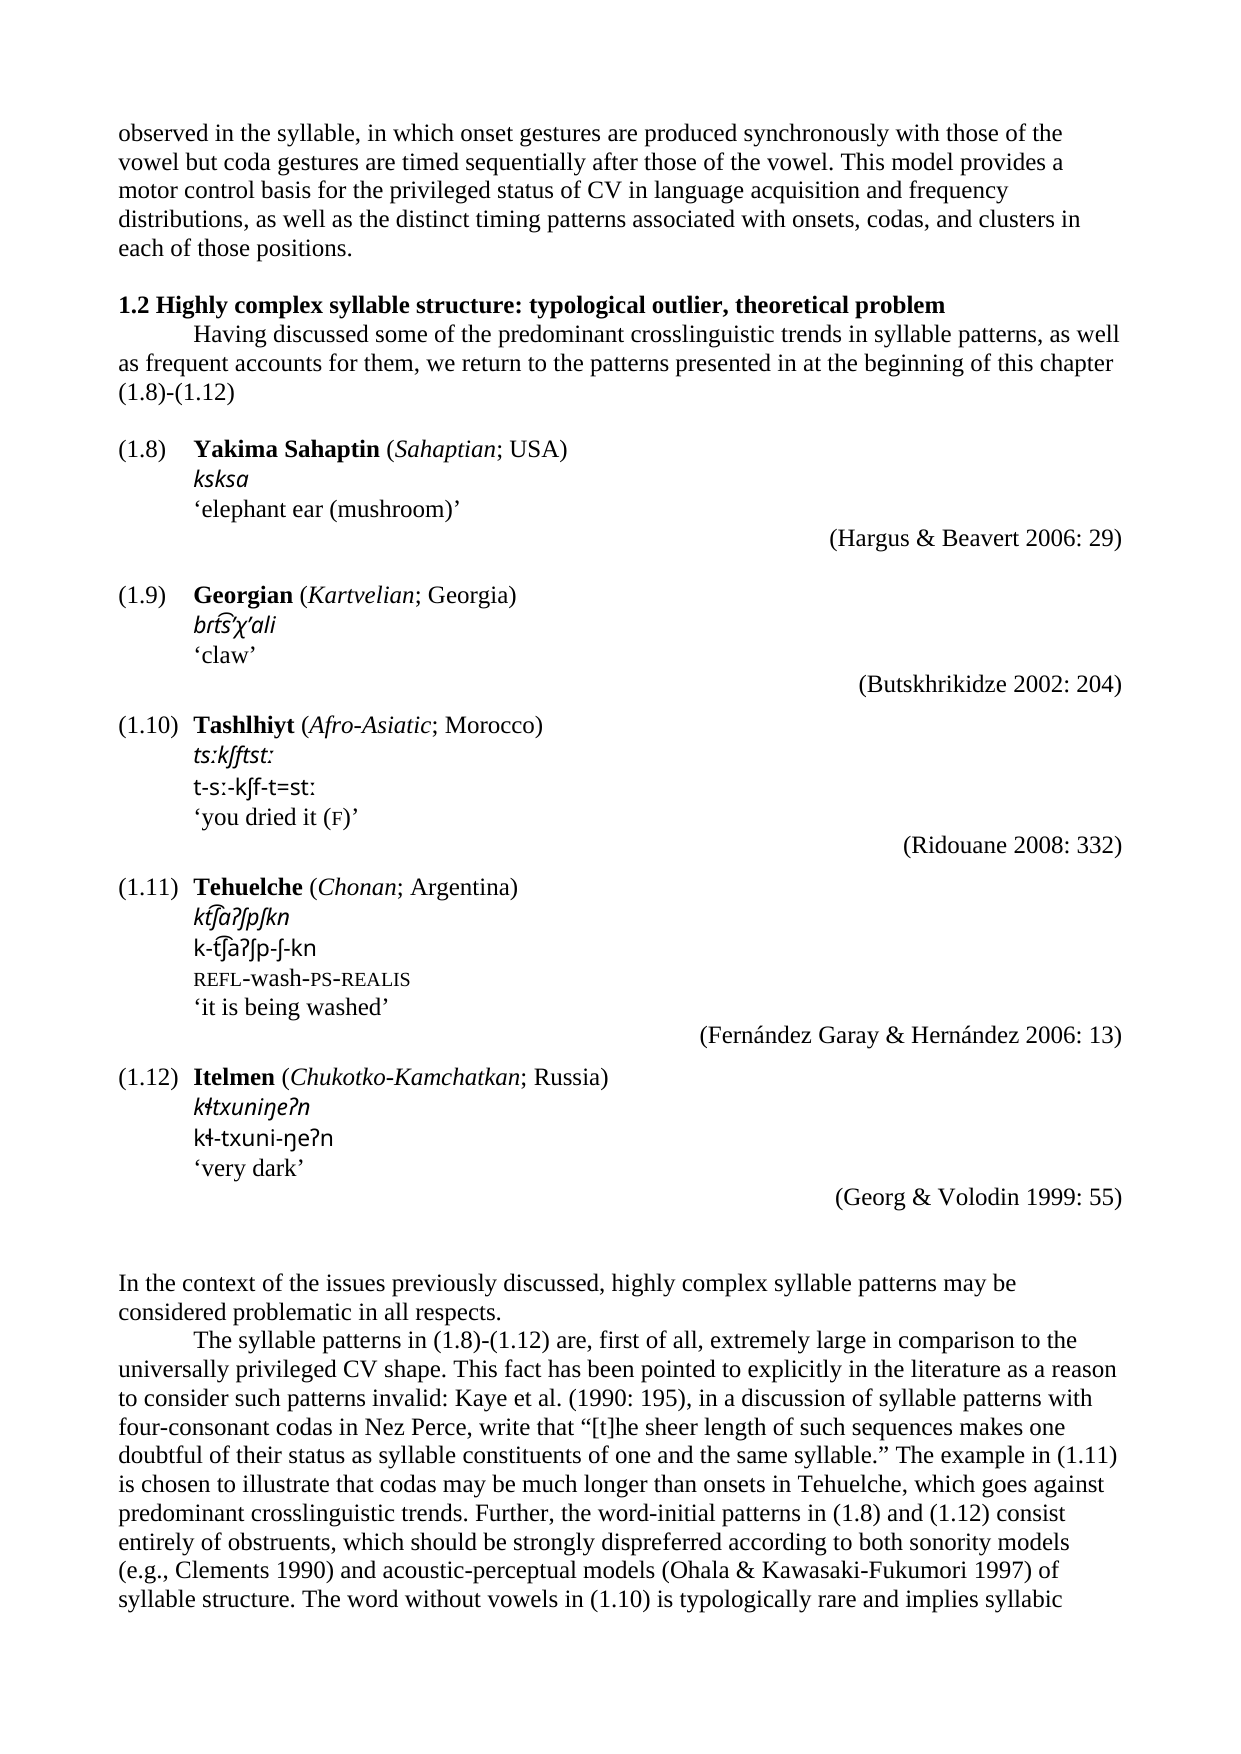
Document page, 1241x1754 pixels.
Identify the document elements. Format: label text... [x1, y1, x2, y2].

text Having discussed some of the predominant crosslinguistic trends in syllable patterns, as well as frequent accounts for them, we return to the patterns presented in at the beginning of this chapter (1.8)-(1.12) [118, 319, 1122, 406]
text ‘elephant ear (mushroom)’ [193, 494, 1122, 523]
text (Butskhrikidze 2002: 204) [118, 669, 1122, 698]
text (1.11) Tehuelche (Chonan; Argentina) [118, 872, 1122, 901]
text (1.9) Georgian (Kartvelian; Georgia) [118, 581, 1122, 609]
text (1.12) Itelmen (Chukotko-Kamchatkan; Russia) [118, 1062, 1122, 1091]
text (Hargus & Beavert 2006: 29) [118, 523, 1122, 552]
text (Fernández Garay & Hernández 2006: 13) [118, 1021, 1122, 1049]
text ‘very dark’ [193, 1153, 1122, 1182]
subtitle 1.2 Highly complex syllable structure: typological outlier, theoretical problem [118, 291, 1122, 319]
text ksksa [193, 463, 1122, 494]
text In the context of the issues previously discussed, highly complex syllable patterns may be considered problematic in all respects. [118, 1268, 1122, 1326]
text (1.8) Yakima Sahaptin (Sahaptian; USA) [118, 434, 1122, 463]
text refl-wash-ps-realis [193, 963, 1122, 992]
text (Georg & Volodin 1999: 55) [118, 1182, 1122, 1211]
text (1.10) Tashlhiyt (Afro-Asiatic; Morocco) [118, 711, 1122, 739]
text observed in the syllable, in which onset gestures are produced synchronously with those of the vowel but coda gestures are timed sequentially after those of the vowel. This model provides a motor control basis for the privileged status of CV in language acquisition and frequency distributions, as well as the distinct timing patterns associated with onsets, codas, and clusters in each of those positions. [118, 118, 1122, 262]
text k-t͡ʃaʔʃp-ʃ-kn [193, 932, 1122, 963]
text t-sː-kʃf-t=stː [193, 771, 1122, 802]
text ‘claw’ [193, 641, 1122, 669]
text kt͡ʃaʔʃpʃkn [193, 901, 1122, 932]
text The syllable patterns in (1.8)-(1.12) are, first of all, extremely large in comparison to the universally privileged CV shape. This fact has been pointed to explicitly in the literature as a reason to consider such patterns invalid: Kaye et al. (1990: 195), in a discussion of syllable patterns with four-consonant codas in Nez Perce, write that “[t]he sheer length of such sequences makes one doubtful of their status as syllable constituents of one and the same syllable.” The example in (1.11) is chosen to illustrate that codas may be much longer than onsets in Tehuelche, which goes against predominant crosslinguistic trends. Further, the word-initial patterns in (1.8) and (1.12) consist entirely of obstruents, which should be strongly dispreferred according to both sonority models (e.g., Clements 1990) and acoustic-perceptual models (Ohala & Kawasaki-Fukumori 1997) of syllable structure. The word without vowels in (1.10) is typologically rare and implies syllabic [118, 1326, 1122, 1613]
text ‘you dried it (f)’ [193, 802, 1122, 831]
text bɾt͡s’χ’ali [193, 609, 1122, 641]
text (Ridouane 2008: 332) [118, 831, 1122, 859]
text kɬtxuniŋeʔn [193, 1091, 1122, 1122]
text ‘it is being washed’ [193, 992, 1122, 1021]
text tsːkʃftstː [193, 739, 1122, 771]
text kɬ-txuni-ŋeʔn [193, 1122, 1122, 1153]
